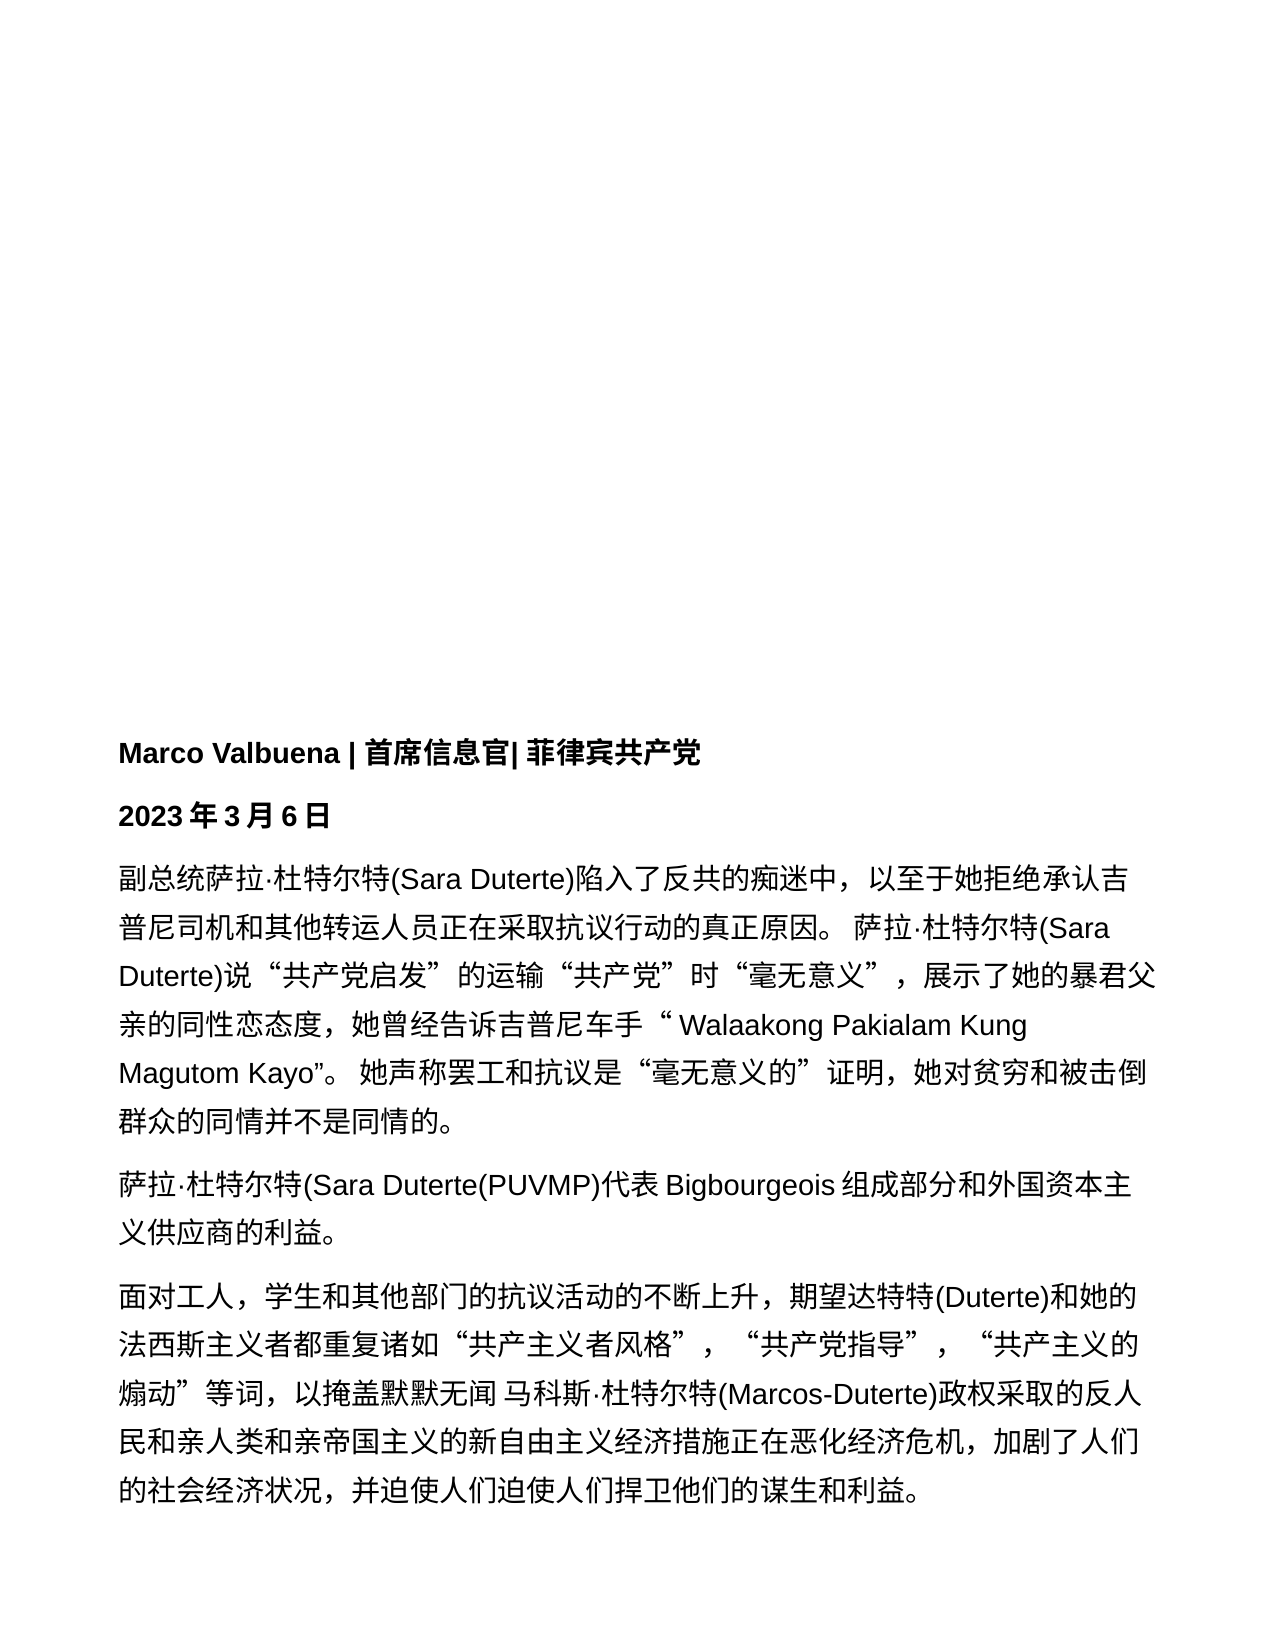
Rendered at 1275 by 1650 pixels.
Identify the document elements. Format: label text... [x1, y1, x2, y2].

text Marco Valbuena | 首席信息官| 菲律宾共产党 [118, 118, 1157, 772]
text 面对工人，学生和其他部门的抗议活动的不断上升，期望达特特(Duterte)和她的法西斯主义者都重复诸如“共产主义者风格”，“共产党指导”，“共产主义的煽动”等词，以掩盖默默无闻 马科斯·杜特尔特(Marcos-Duterte)政权采取的反人民和亲人类和亲帝国主义的新自由主义经济措施正在恶化经济危机，加剧了人们的社会经济状况，并迫使人们迫使人们捍卫他们的谋生和利益。 [118, 1273, 1157, 1510]
text 2023年3月6日 [118, 793, 1157, 835]
text 副总统萨拉·杜特尔特(Sara Duterte)陷入了反共的痴迷中，以至于她拒绝承认吉普尼司机和其他转运人员正在采取抗议行动的真正原因。 萨拉·杜特尔特(Sara Duterte)说“共产党启发”的运输“共产党”时“毫无意义”，展示了她的暴君父亲的同性恋态度，她曾经告诉吉普尼车手“ Walaakong Pakialam Kung Magutom Kayo”。 她声称罢工和抗议是“毫无意义的”证明，她对贫穷和被击倒群众的同情并不是同情的。 [118, 856, 1157, 1141]
text 萨拉·杜特尔特(Sara Duterte(PUVMP)代表Bigbourgeois组成部分和外国资本主义供应商的利益。 [118, 1162, 1157, 1252]
